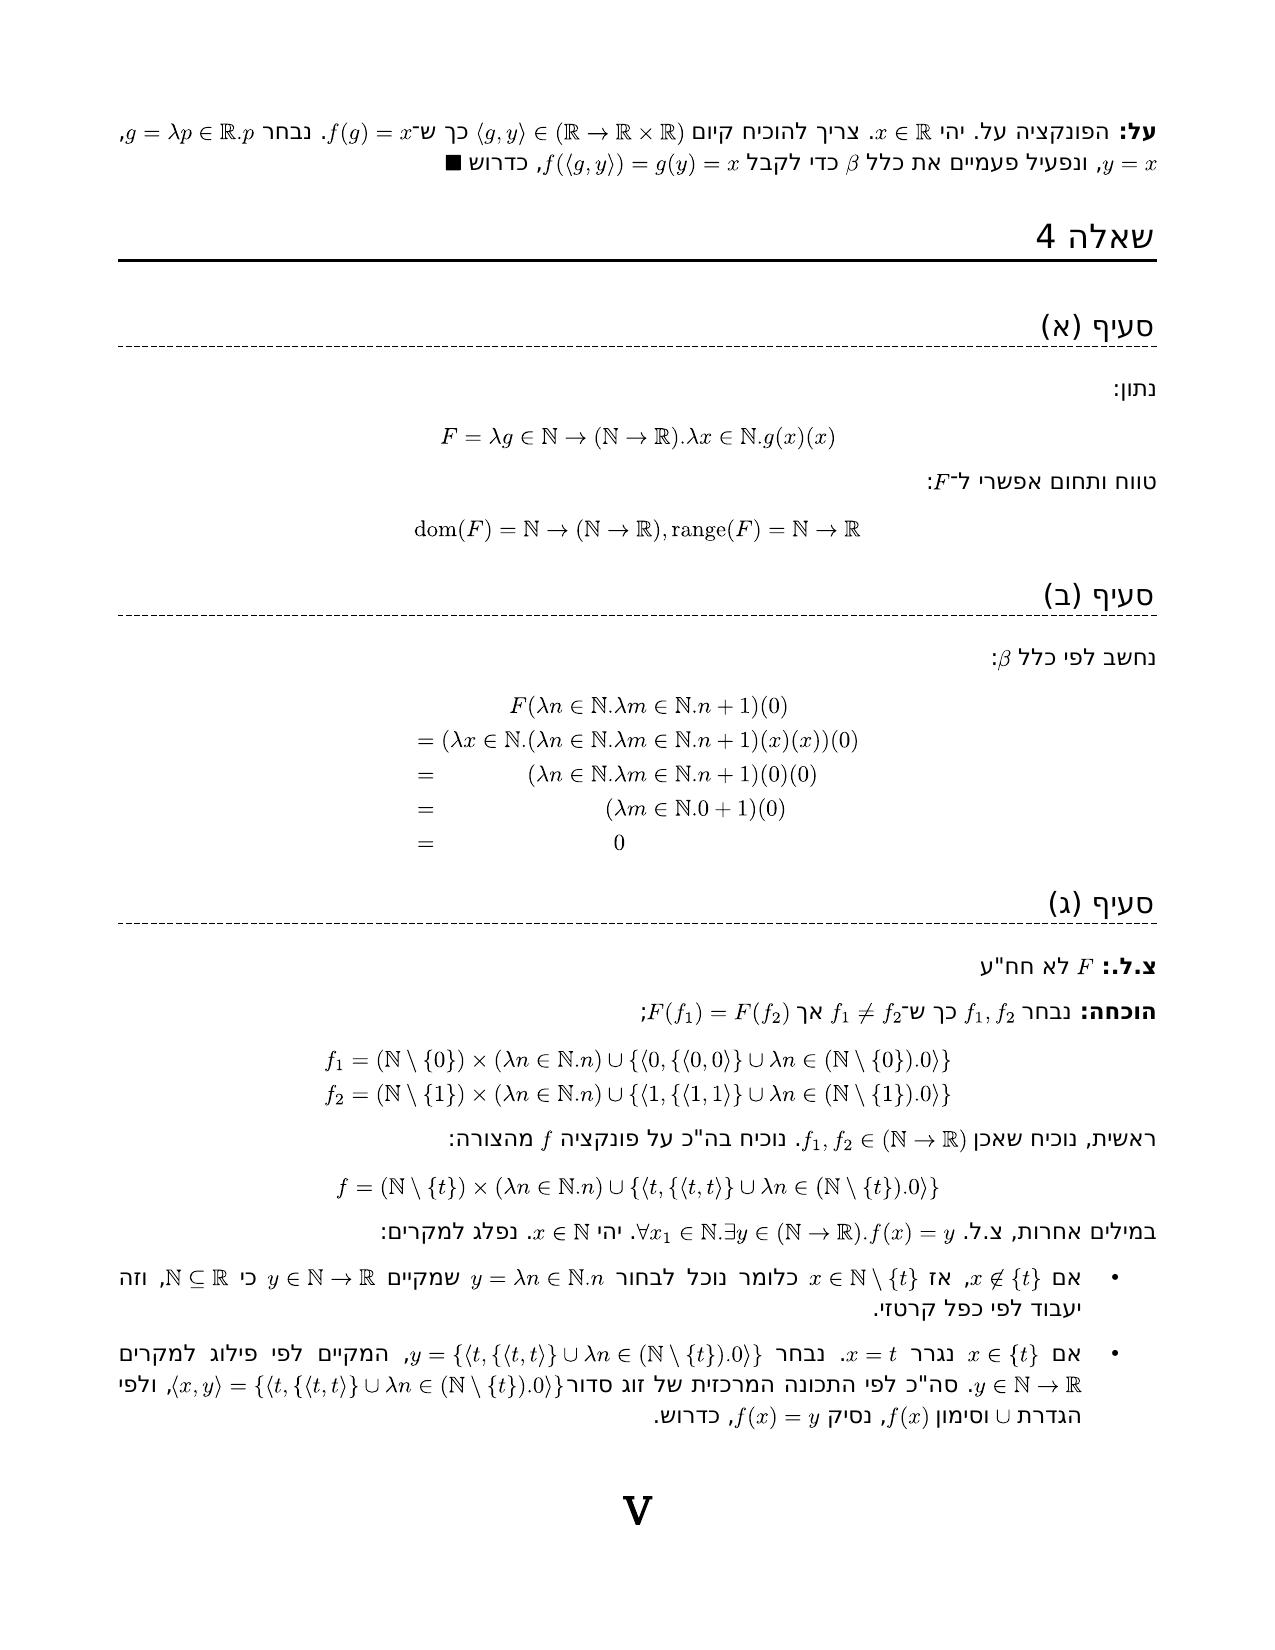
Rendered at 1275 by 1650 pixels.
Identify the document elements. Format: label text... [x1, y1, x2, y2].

text טווח ותחום אפשרי ל־: [118, 468, 1157, 495]
text נחשב לפי כלל : [118, 644, 1157, 671]
list אם , אז כלומר נוכל לבחור שמקיים כי , וזה יעבוד לפי כפל קרטזי. [118, 1264, 1119, 1322]
text נתון: [118, 376, 1157, 402]
text הוכחה: נבחר כך ש־ אך ; [118, 998, 1157, 1025]
list אם נגרר . נבחר , המקיים לפי פילוג למקרים . סה"כ לפי התכונה המרכזית של זוג סדור, ולפי הגדרת וסימון , נסיק , כדרוש. [118, 1340, 1119, 1429]
text על: הפונקציה על. יהי . צריך להוכיח קיום כך ש־. נבחר , , ונפעיל פעמיים את כלל כדי לקבל , כדרוש [118, 118, 1157, 176]
text ראשית, נוכיח שאכן . נוכיח בה"כ על פונקציה מהצורה: [118, 1125, 1157, 1152]
subtitle שאלה 4 [118, 215, 1157, 259]
text במילים אחרות, צ.ל. . יהי . נפלג למקרים: [118, 1218, 1157, 1245]
subtitle סעיף (ב) [118, 575, 1157, 615]
subtitle סעיף (ג) [118, 883, 1157, 923]
text צ.ל.: לא חח"ע [118, 953, 1157, 979]
subtitle סעיף (א) [118, 306, 1157, 346]
